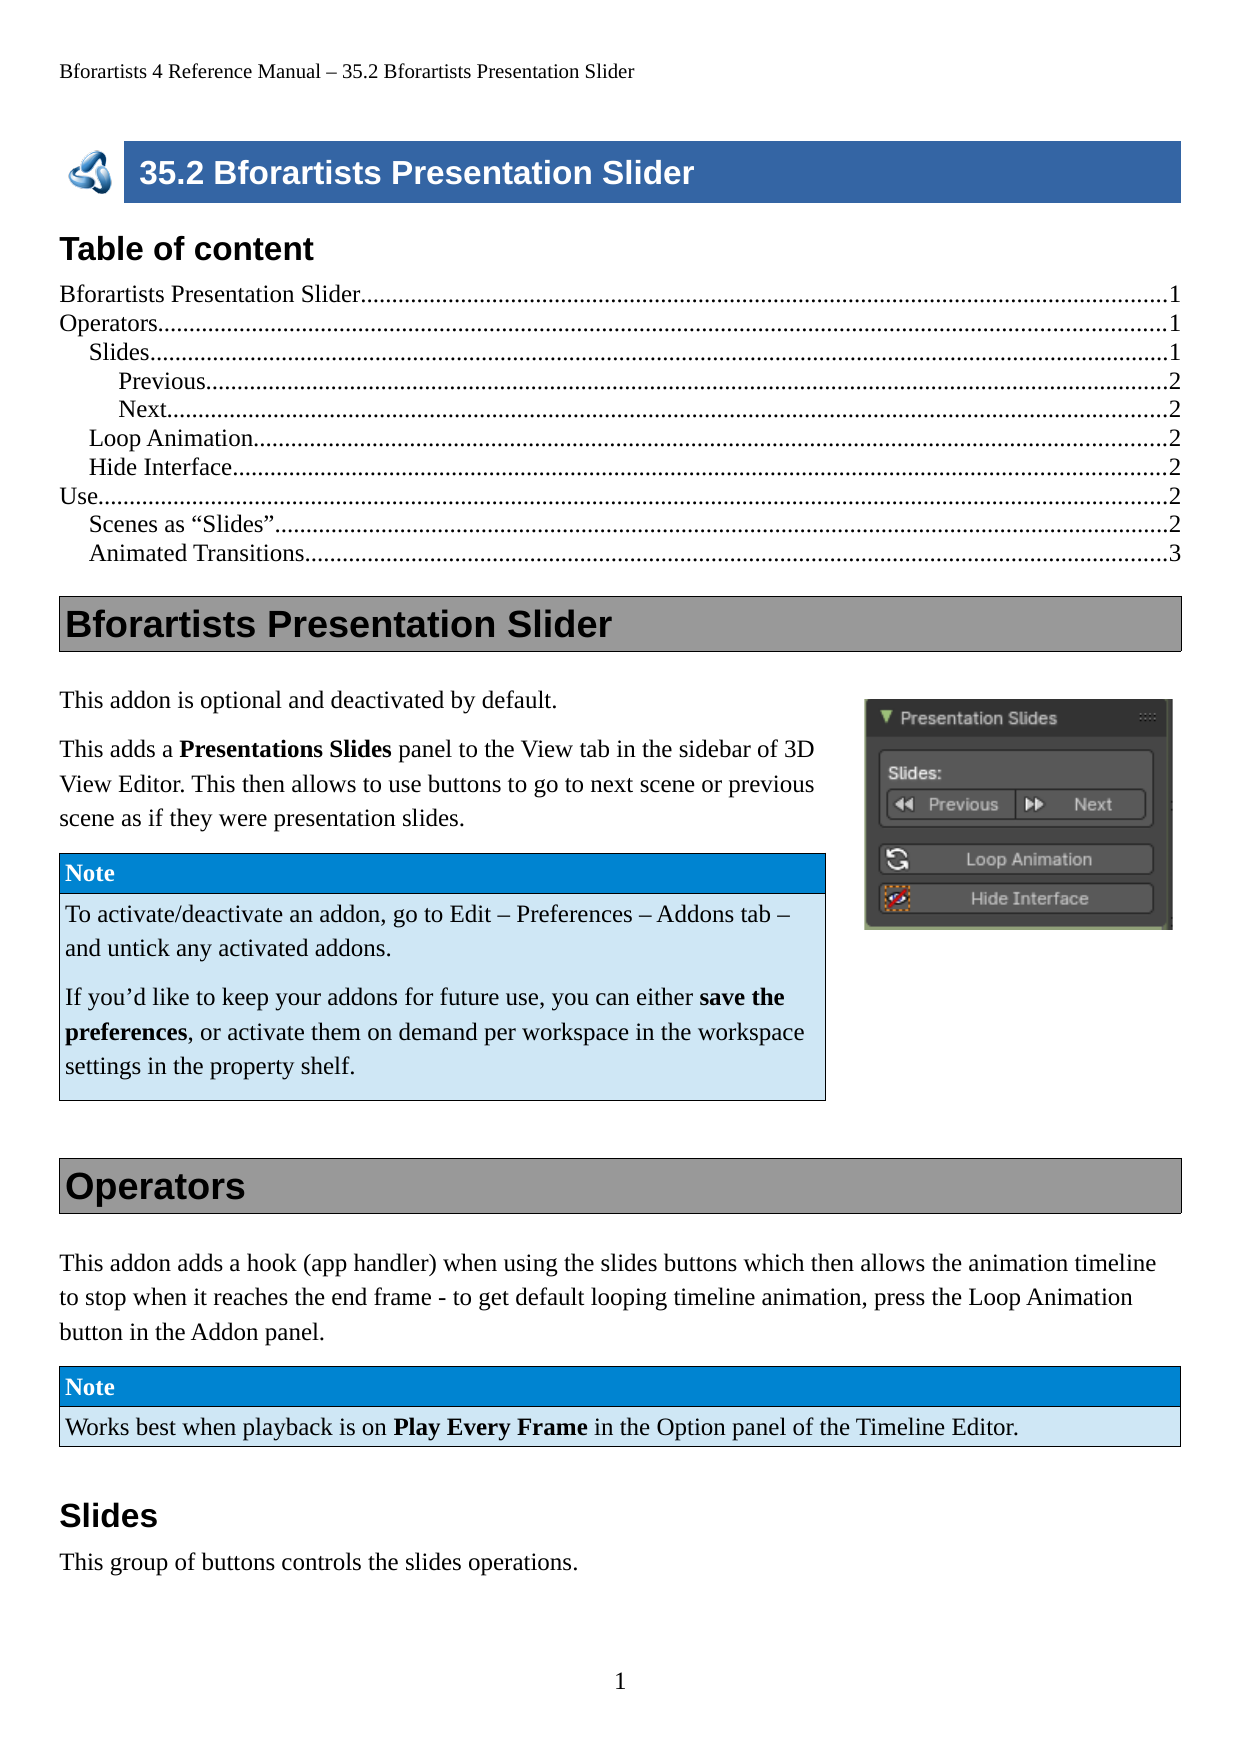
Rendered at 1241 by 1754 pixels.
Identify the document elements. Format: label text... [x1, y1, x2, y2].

table_header Bforartists Presentation Slider [60, 597, 1181, 651]
text Next 2 [118, 394, 1181, 423]
table_header [59, 141, 124, 203]
table_cell To activate/deactivate an addon, go to Edit – Preferences – Addons tab – and untick any activated addons. If you’d like to keep your addons for future use, you can either save the preferences, or activate them on demand per workspace in the workspace settings in the property shelf. [60, 894, 825, 1100]
text Bforartists Presentation Slider 1 [59, 279, 1181, 308]
text Hide Interface 2 [88, 452, 1181, 481]
text This addon adds a hook (app handler) when using the slides buttons which then allows the animation timeline to stop when it reaches the end frame - to get default looping timeline animation, press the Loop Animation button in the Addon panel. [59, 1248, 1181, 1345]
subtitle Slides [59, 1496, 1181, 1535]
table_header 35.2 Bforartists Presentation Slider [124, 141, 1181, 203]
table_header Note [60, 1367, 1180, 1406]
text Previous 2 [118, 366, 1181, 394]
text This addon is optional and deactivated by default. [59, 686, 1181, 714]
subtitle Table of content [59, 228, 1181, 267]
text Operators 1 [59, 308, 1181, 337]
picture [65, 147, 114, 197]
table_header Note [60, 854, 825, 893]
table_cell Works best when playback is on Play Every Frame in the Option panel of the Timeline Editor. [60, 1407, 1180, 1446]
text Scenes as “Slides” 2 [88, 509, 1181, 538]
text Animated Transitions 3 [88, 538, 1181, 567]
text This adds a Presentations Slides panel to the View tab in the sidebar of 3D View Editor. This then allows to use buttons to go to next scene or previous scene as if they were presentation slides. [59, 734, 864, 832]
text Use 2 [59, 481, 1181, 509]
text Slides 1 [88, 337, 1181, 366]
text This group of buttons controls the slides operations. [59, 1547, 1181, 1576]
text Loop Animation 2 [88, 423, 1181, 452]
table_header Operators [60, 1159, 1181, 1213]
picture [864, 699, 1173, 930]
